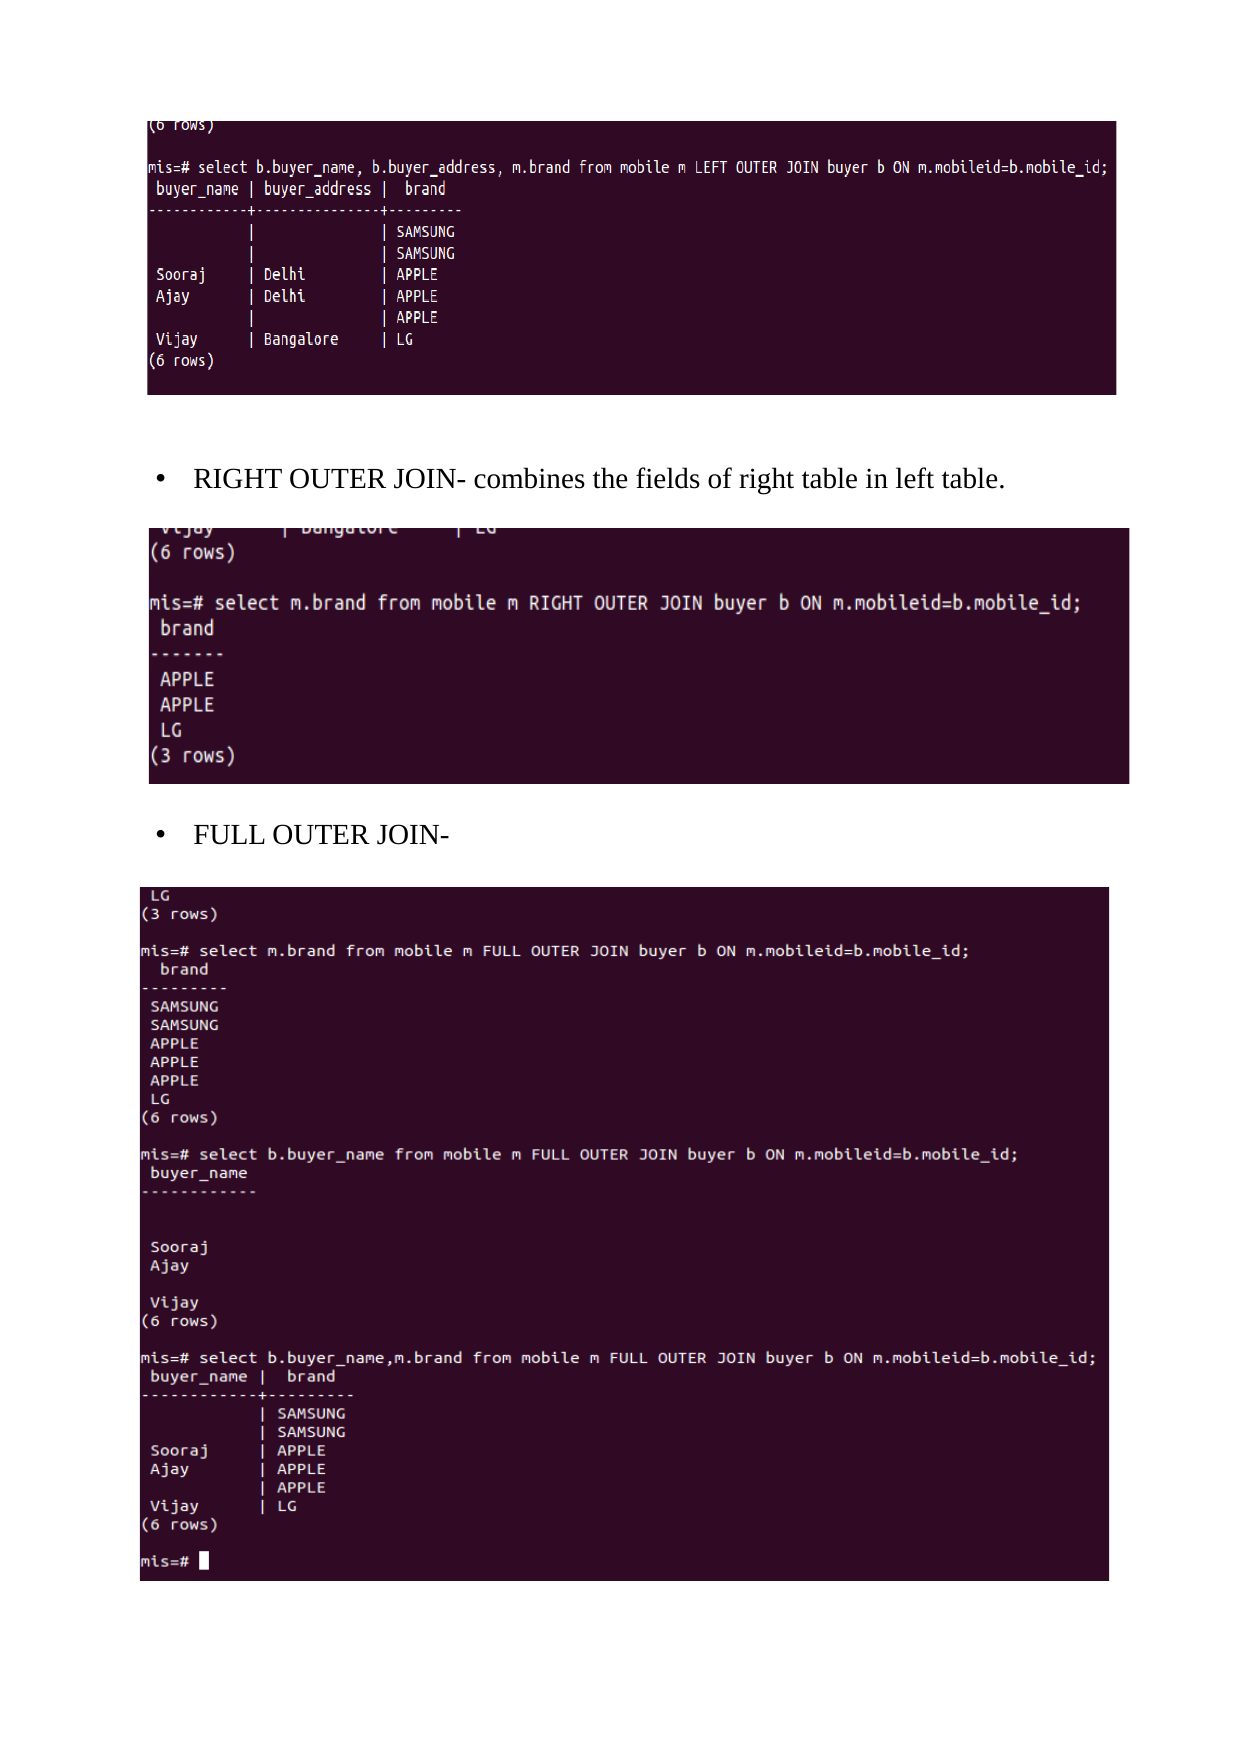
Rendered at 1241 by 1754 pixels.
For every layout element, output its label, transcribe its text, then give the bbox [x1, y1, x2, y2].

picture [147, 121, 1117, 395]
picture [139, 887, 465, 1581]
list RIGHT OUTER JOIN- combines the fields of right table in left table. [156, 462, 1122, 495]
picture [148, 528, 382, 639]
list FULL OUTER JOIN- [156, 817, 1122, 850]
